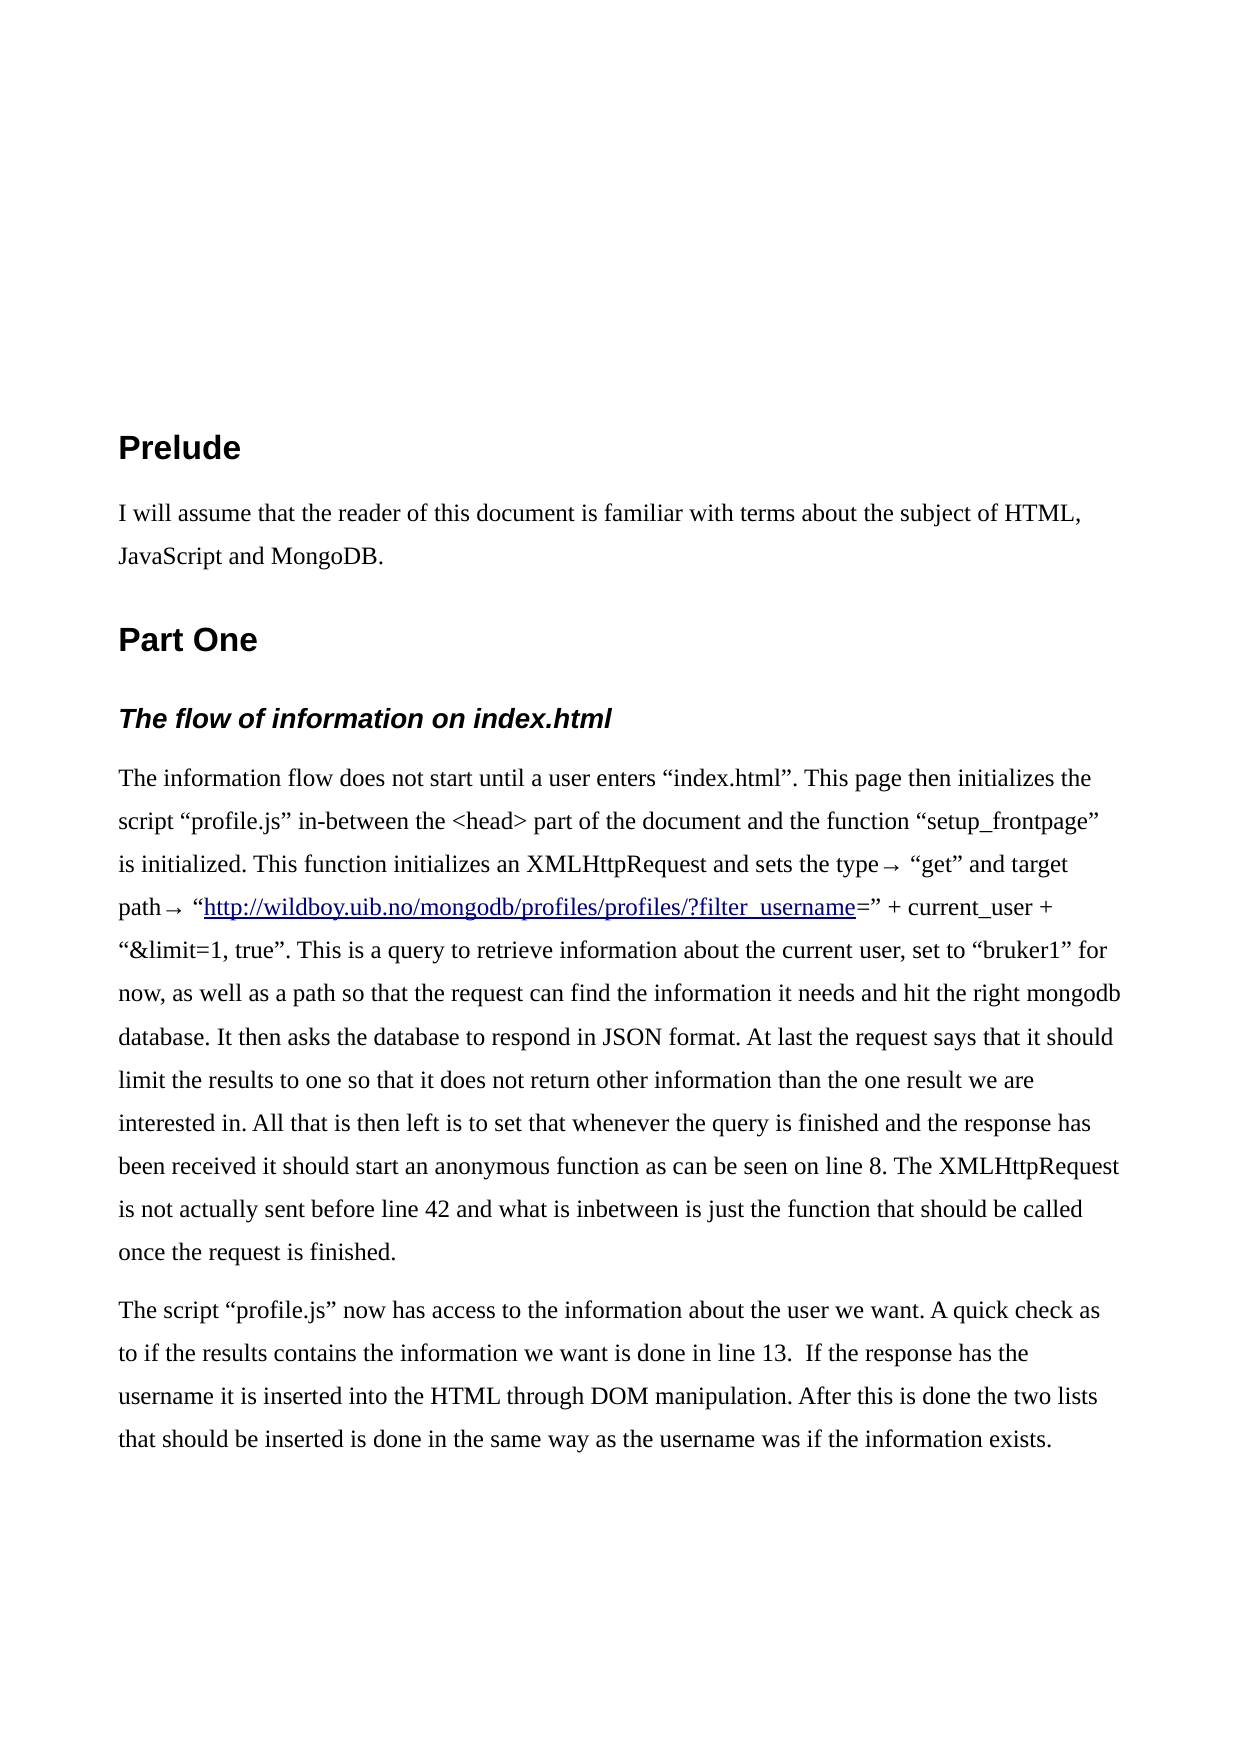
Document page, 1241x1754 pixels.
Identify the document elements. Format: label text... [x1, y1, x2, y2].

subtitle Prelude [118, 427, 1122, 466]
subtitle Part One [118, 619, 1122, 658]
text The script “profile.js” now has access to the information about the user we want. A quick check as to if the results contains the information we want is done in line 13. If the response has the username it is inserted into the HTML through DOM manipulation. After this is done the two lists that should be inserted is done in the same way as the username was if the information exists. [118, 1295, 1122, 1453]
subtitle The flow of information on index.html [118, 702, 1122, 734]
text The information flow does not start until a user enters “index.html”. This page then initializes the script “profile.js” in-between the <head> part of the document and the function “setup_frontpage” is initialized. This function initializes an XMLHttpRequest and sets the type→ “get” and target path→ “http://wildboy.uib.no/mongodb/profiles/profiles/?filter_username=” + current_user + “&limit=1, true”. This is a query to retrieve information about the current user, set to “bruker1” for now, as well as a path so that the request can find the information it needs and hit the right mongodb database. It then asks the database to respond in JSON format. At last the request says that it should limit the results to one so that it does not return other information than the one result we are interested in. All that is then left is to set that whenever the query is finished and the response has been received it should start an anonymous function as can be seen on line 8. The XMLHttpRequest is not actually sent before line 42 and what is inbetween is just the function that should be called once the request is finished. [118, 763, 1122, 1266]
text I will assume that the reader of this document is familiar with terms about the subject of HTML, JavaScript and MongoDB. [118, 498, 1122, 570]
